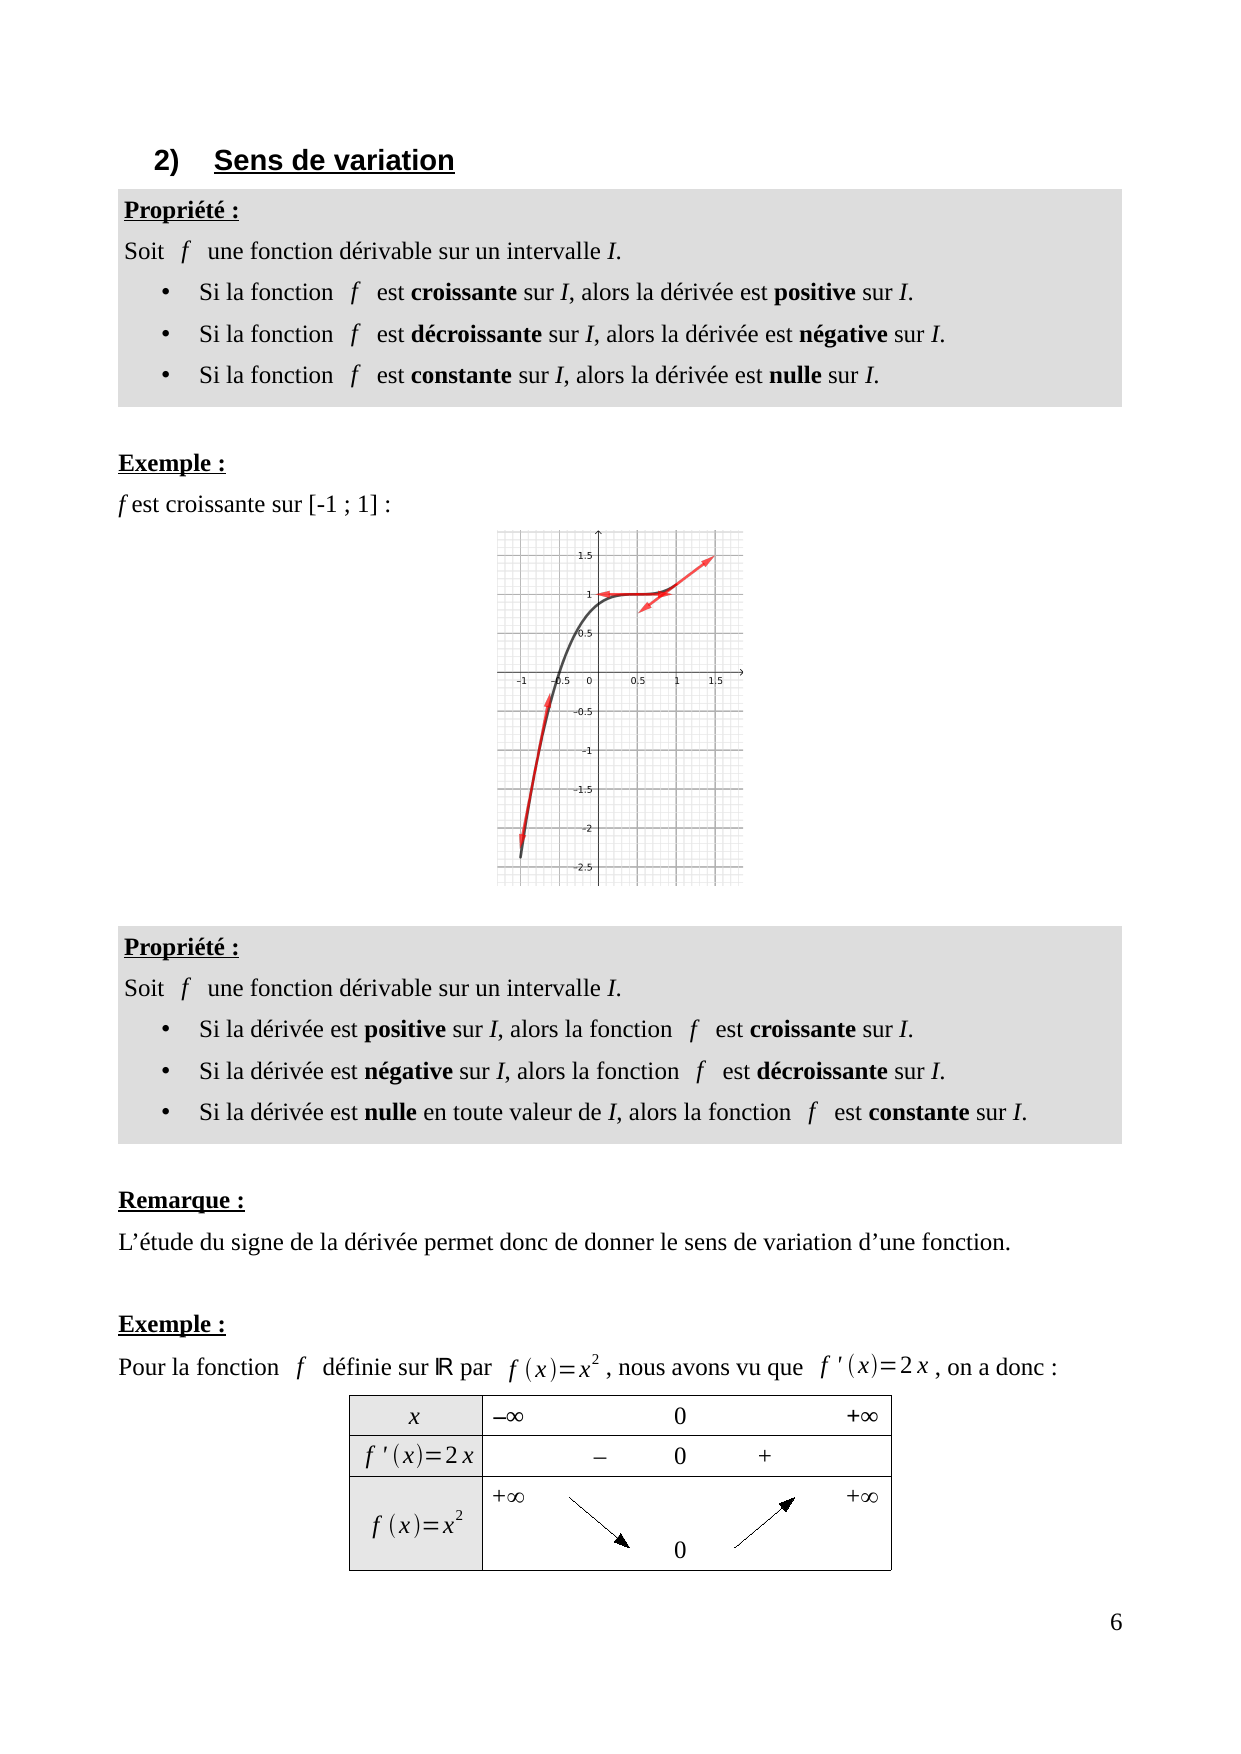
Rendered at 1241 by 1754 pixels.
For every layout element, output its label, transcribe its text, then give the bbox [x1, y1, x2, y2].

table_header Propriété : Soit une fonction dérivable sur un intervalle I. Si la fonction est croissante sur I, alors la dérivée est positive sur I. Si la fonction est décroissante sur I, alors la dérivée est négative sur I. Si la fonction est constante sur I, alors la dérivée est nulle sur I. [118, 189, 1122, 407]
table_header Propriété : Soit une fonction dérivable sur un intervalle I. Si la dérivée est positive sur I, alors la fonction est croissante sur I. Si la dérivée est négative sur I, alors la fonction est décroissante sur I. Si la dérivée est nulle en toute valeur de I, alors la fonction est constante sur I. [118, 926, 1122, 1144]
table_header 0 [665, 1396, 696, 1435]
table_cell 0 [665, 1477, 696, 1570]
table_cell + [696, 1436, 833, 1476]
text Exemple : [118, 448, 1122, 477]
table_cell 0 [665, 1436, 696, 1476]
table_cell [350, 1477, 482, 1570]
table_header –∞ [483, 1396, 535, 1435]
table_cell [696, 1477, 833, 1570]
table_cell +∞ [483, 1477, 535, 1570]
picture [497, 530, 744, 886]
table_cell [535, 1477, 664, 1570]
table_cell [483, 1436, 535, 1476]
subtitle Sens de variation [153, 143, 1122, 177]
text Exemple : [118, 1309, 1122, 1338]
table_header x [350, 1396, 482, 1435]
table_cell [833, 1436, 891, 1476]
text Pour la fonction définie sur ℝ par , nous avons vu que , on a donc : [118, 1350, 1122, 1382]
table_cell [350, 1436, 482, 1476]
table_header [535, 1396, 664, 1435]
text Remarque : [118, 1185, 1122, 1214]
table_cell +∞ [833, 1477, 891, 1570]
text f est croissante sur [-1 ; 1] : [118, 489, 1122, 518]
table_header [696, 1396, 833, 1435]
text L’étude du signe de la dérivée permet donc de donner le sens de variation d’une fonction. [118, 1227, 1122, 1255]
table_header +∞ [833, 1396, 891, 1435]
table_cell – [535, 1436, 664, 1476]
